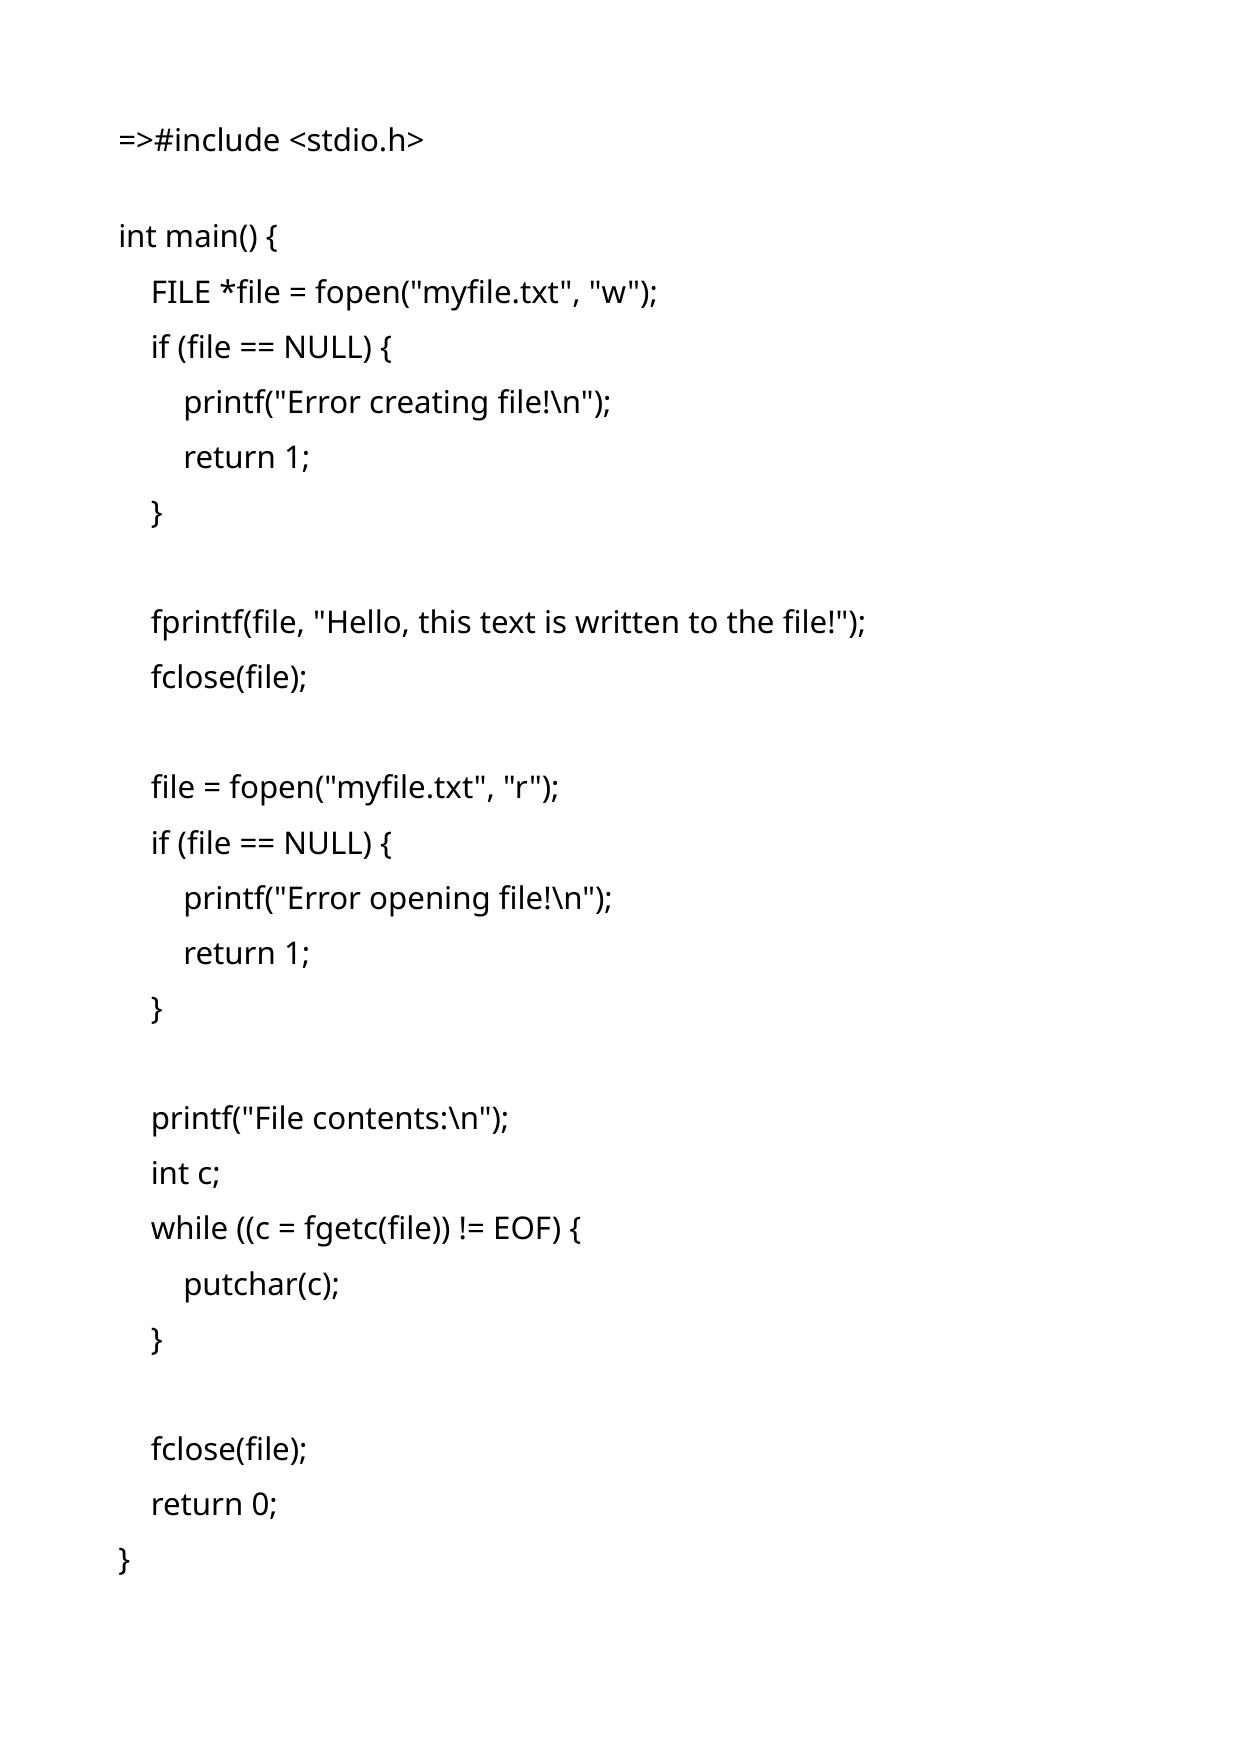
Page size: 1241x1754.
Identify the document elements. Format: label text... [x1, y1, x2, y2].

text int c; [118, 1151, 1122, 1194]
text } [118, 1317, 1122, 1359]
text return 1; [118, 435, 1122, 477]
text if (file == NULL) { [118, 821, 1122, 863]
text =>#include <stdio.h> [118, 118, 1122, 161]
text } [118, 1537, 1122, 1579]
text printf("File contents:\n"); [118, 1096, 1122, 1139]
text FILE *file = fopen("myfile.txt", "w"); [118, 269, 1122, 312]
text int main() { [118, 214, 1122, 257]
text printf("Error opening file!\n"); [118, 876, 1122, 918]
text return 1; [118, 931, 1122, 973]
text fclose(file); [118, 655, 1122, 698]
text file = fopen("myfile.txt", "r"); [118, 766, 1122, 808]
text if (file == NULL) { [118, 325, 1122, 367]
text printf("Error creating file!\n"); [118, 380, 1122, 422]
text fclose(file); [118, 1427, 1122, 1469]
text } [118, 490, 1122, 533]
text return 0; [118, 1482, 1122, 1524]
text putchar(c); [118, 1261, 1122, 1304]
text while ((c = fgetc(file)) != EOF) { [118, 1206, 1122, 1249]
text fprintf(file, "Hello, this text is written to the file!"); [118, 600, 1122, 643]
text } [118, 986, 1122, 1028]
